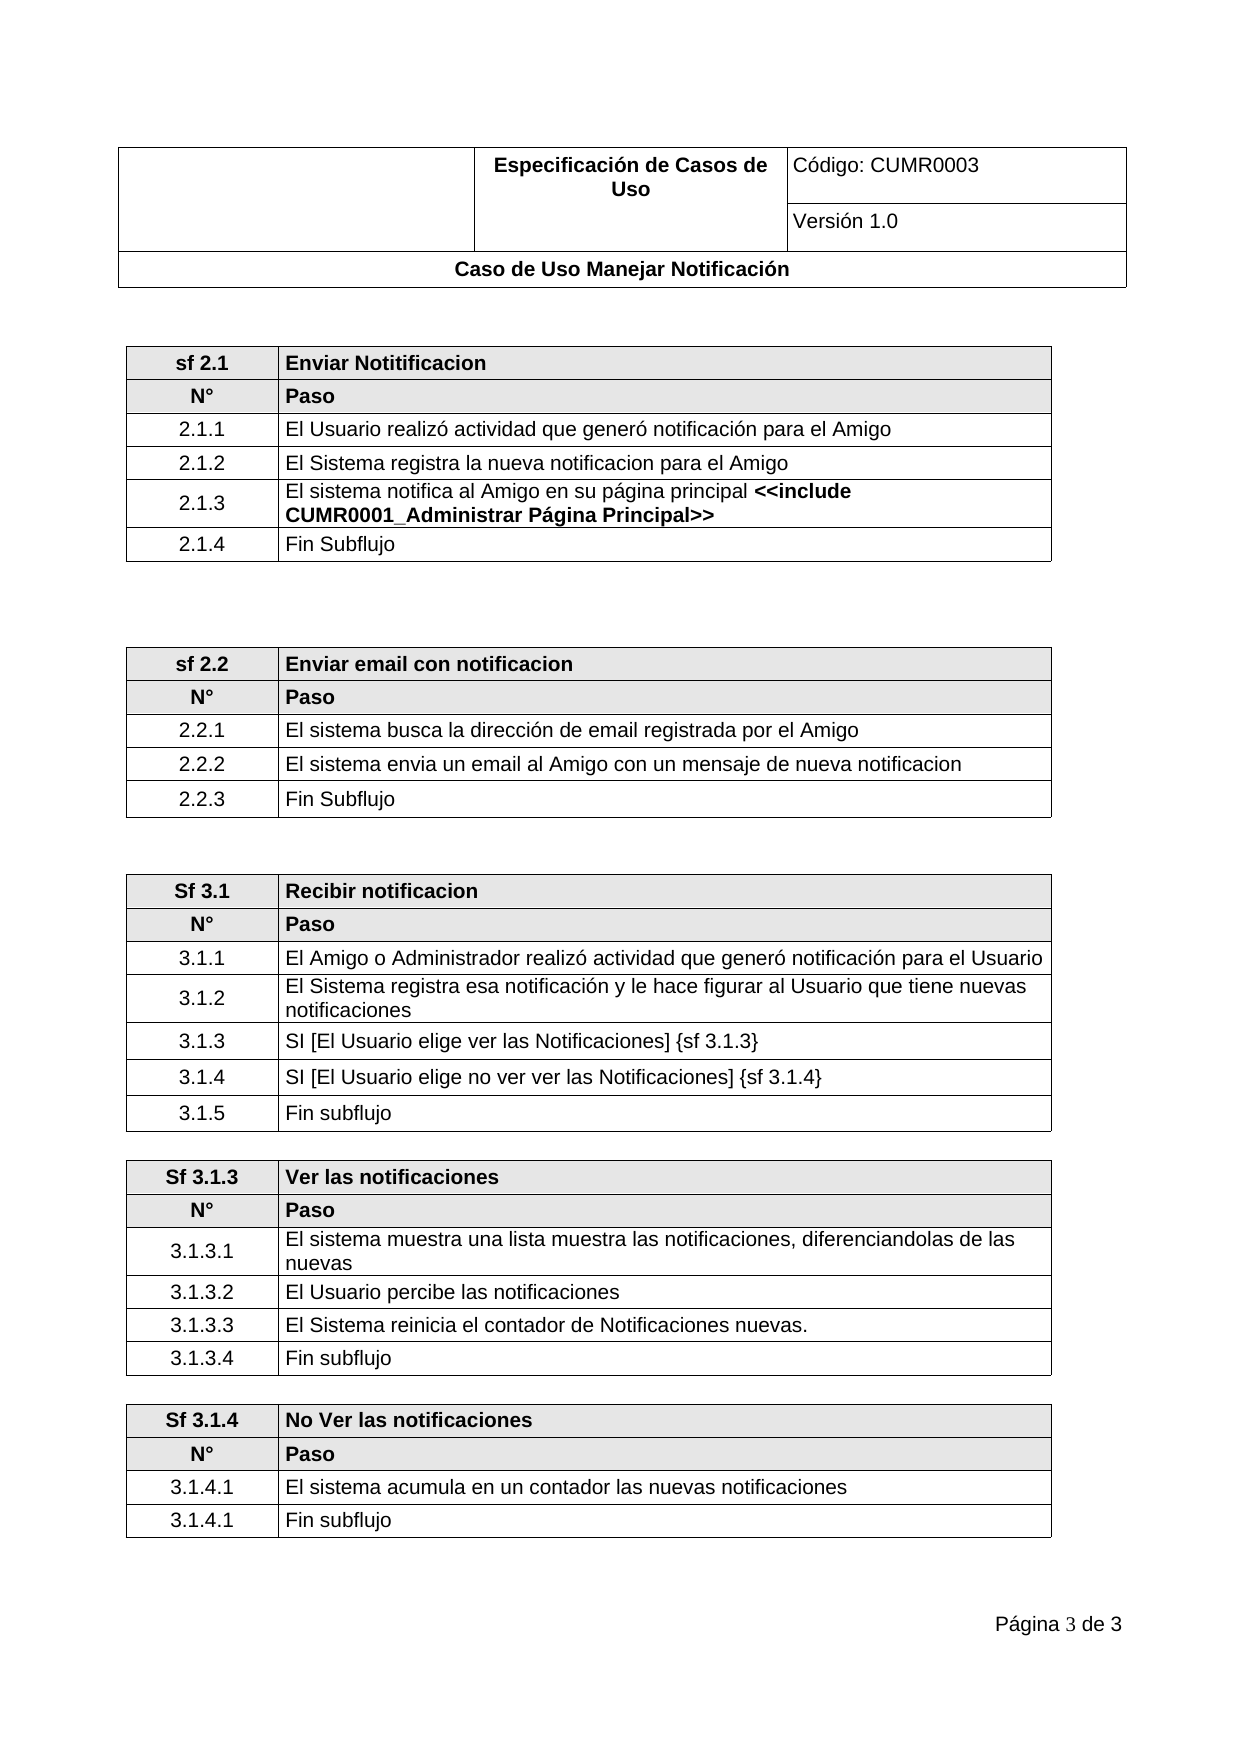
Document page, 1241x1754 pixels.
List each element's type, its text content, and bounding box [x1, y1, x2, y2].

table_header Enviar email con notificacion [279, 648, 1051, 680]
table_header No Ver las notificaciones [279, 1405, 1051, 1437]
table_cell 3.1.4.1 [127, 1505, 278, 1537]
table_cell 2.1.2 [127, 447, 278, 479]
table_cell 2.1.4 [127, 528, 278, 561]
table_cell SI [El Usuario elige ver las Notificaciones] {sf 3.1.3} [279, 1023, 1051, 1058]
table_cell 2.1.1 [127, 414, 278, 446]
table_cell 2.2.1 [127, 715, 278, 747]
table_cell Fin subflujo [279, 1342, 1051, 1375]
table_cell El Usuario realizó actividad que generó notificación para el Amigo [279, 414, 1051, 446]
table_cell Fin subflujo [279, 1096, 1051, 1131]
table_cell El Sistema registra esa notificación y le hace figurar al Usuario que tiene nuevas notificaciones [279, 975, 1051, 1022]
table_cell 2.2.2 [127, 748, 278, 780]
table_cell 3.1.3 [127, 1023, 278, 1058]
table_cell El Amigo o Administrador realizó actividad que generó notificación para el Usuario [279, 942, 1051, 974]
table_cell El sistema acumula en un contador las nuevas notificaciones [279, 1471, 1051, 1504]
table_cell El Sistema reinicia el contador de Notificaciones nuevas. [279, 1309, 1051, 1341]
table_cell 3.1.4.1 [127, 1471, 278, 1504]
table_cell Paso [279, 380, 1051, 412]
table_cell 2.2.3 [127, 781, 278, 817]
table_cell N° [127, 681, 278, 713]
table_cell Fin Subflujo [279, 781, 1051, 817]
table_cell 3.1.3.4 [127, 1342, 278, 1375]
table_cell El sistema notifica al Amigo en su página principal <<include CUMR0001_Administrar Página Principal>> [279, 480, 1051, 527]
table_header Enviar Notitificacion [279, 347, 1051, 379]
table_cell 3.1.5 [127, 1096, 278, 1131]
table_header sf 2.1 [127, 347, 278, 379]
table_cell 2.1.3 [127, 480, 278, 527]
table_header Sf 3.1.4 [127, 1405, 278, 1437]
table_header Sf 3.1 [127, 875, 278, 907]
table_cell Paso [279, 909, 1051, 941]
table_cell El Usuario percibe las notificaciones [279, 1276, 1051, 1308]
table_cell 3.1.2 [127, 975, 278, 1022]
table_cell 3.1.1 [127, 942, 278, 974]
table_header sf 2.2 [127, 648, 278, 680]
table_cell Fin subflujo [279, 1505, 1051, 1537]
table_cell N° [127, 1438, 278, 1470]
table_cell El Sistema registra la nueva notificacion para el Amigo [279, 447, 1051, 479]
table_header Sf 3.1.3 [127, 1161, 278, 1193]
table_cell N° [127, 380, 278, 412]
table_cell Paso [279, 681, 1051, 713]
table_header Recibir notificacion [279, 875, 1051, 907]
table_cell 3.1.3.2 [127, 1276, 278, 1308]
table_cell 3.1.4 [127, 1060, 278, 1095]
table_cell N° [127, 1195, 278, 1227]
table_cell Fin Subflujo [279, 528, 1051, 561]
table_cell N° [127, 909, 278, 941]
table_cell El sistema muestra una lista muestra las notificaciones, diferenciandolas de las nuevas [279, 1228, 1051, 1275]
table_cell El sistema envia un email al Amigo con un mensaje de nueva notificacion [279, 748, 1051, 780]
table_cell Paso [279, 1438, 1051, 1470]
table_cell El sistema busca la dirección de email registrada por el Amigo [279, 715, 1051, 747]
table_cell SI [El Usuario elige no ver ver las Notificaciones] {sf 3.1.4} [279, 1060, 1051, 1095]
table_cell Paso [279, 1195, 1051, 1227]
table_cell 3.1.3.3 [127, 1309, 278, 1341]
table_cell 3.1.3.1 [127, 1228, 278, 1275]
table_header Ver las notificaciones [279, 1161, 1051, 1193]
